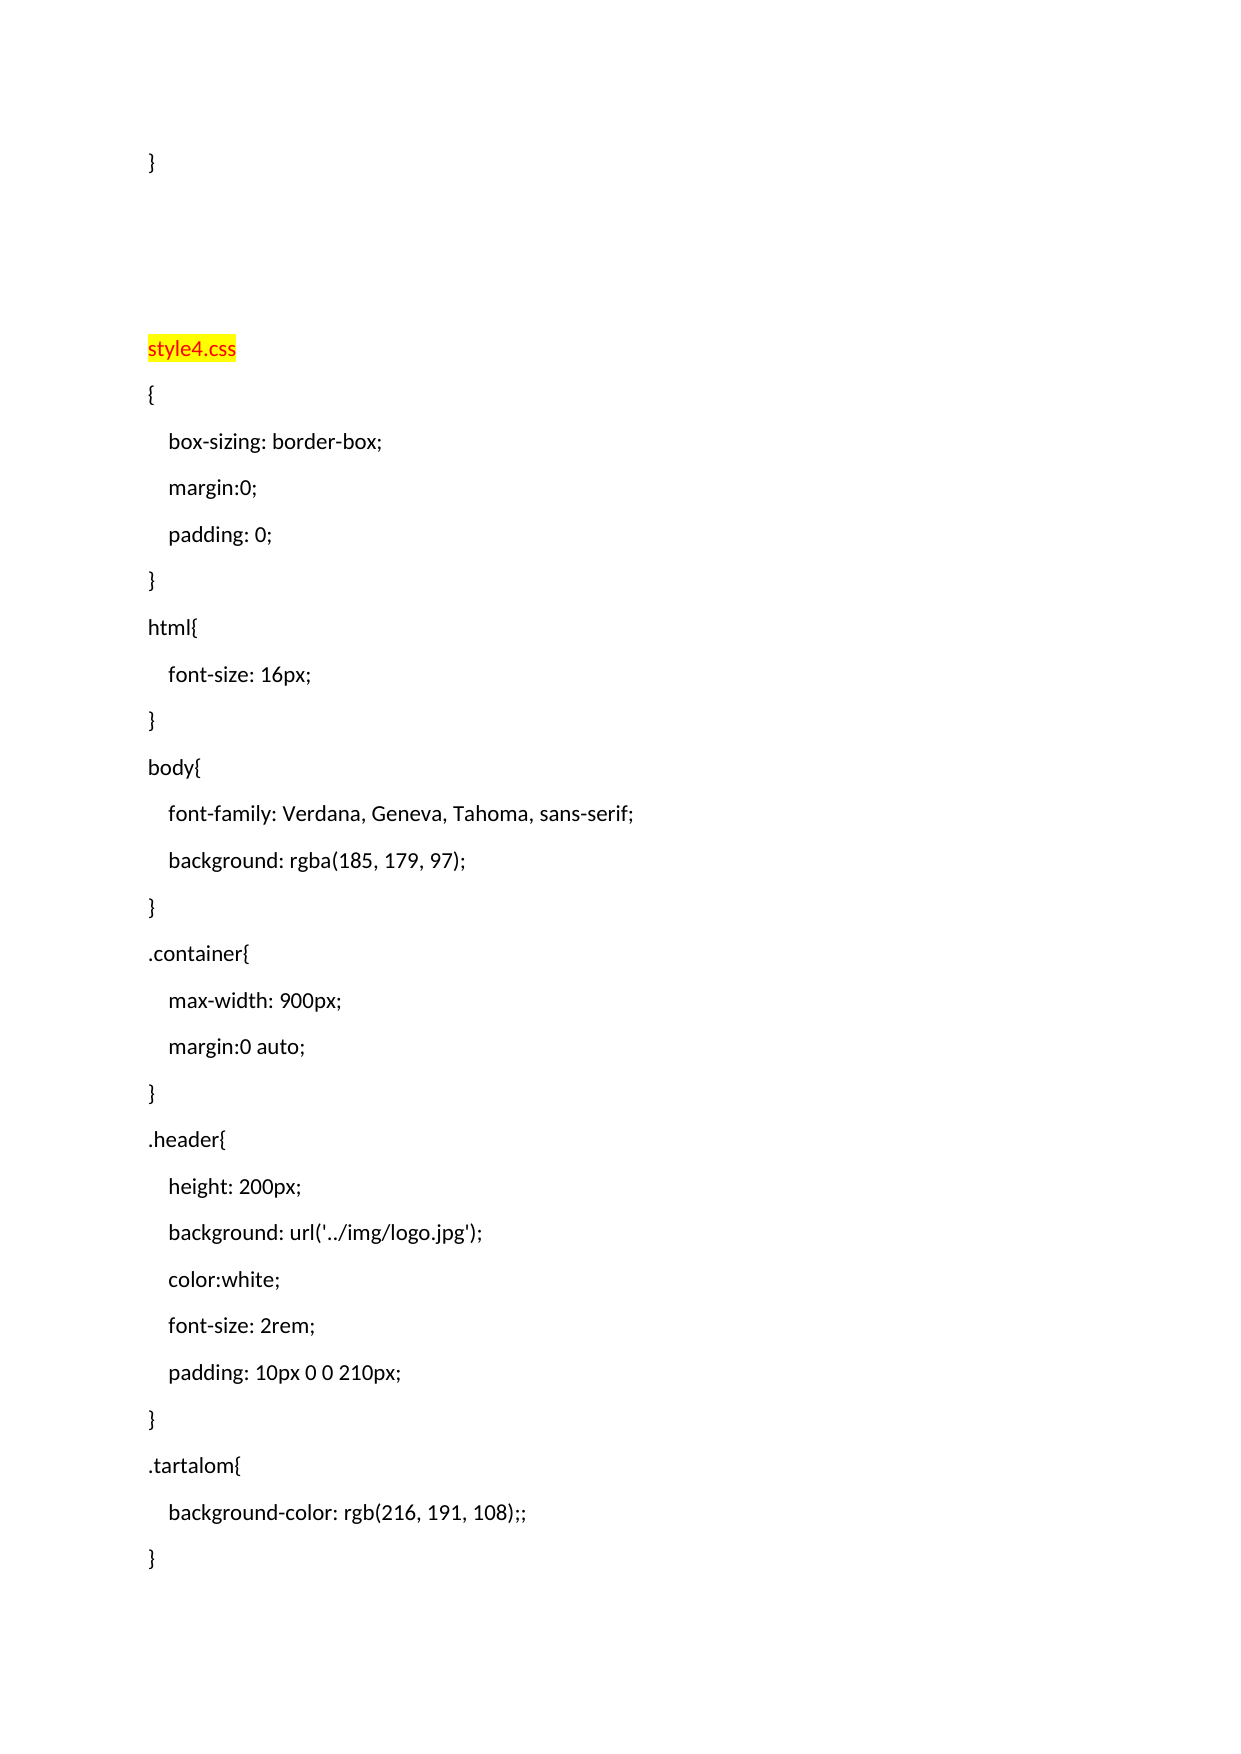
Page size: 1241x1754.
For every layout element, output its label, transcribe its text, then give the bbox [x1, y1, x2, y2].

text background: url('../img/logo.jpg'); [148, 1218, 1093, 1247]
text font-size: 2rem; [148, 1312, 1093, 1340]
text } [148, 148, 1093, 176]
text font-size: 16px; [148, 660, 1093, 688]
text background: rgba(185, 179, 97); [148, 846, 1093, 874]
text } [148, 893, 1093, 921]
text box-sizing: border-box; [148, 427, 1093, 455]
text .tartalom{ [148, 1451, 1093, 1479]
text } [148, 1544, 1093, 1572]
text color:white; [148, 1265, 1093, 1293]
text .header{ [148, 1125, 1093, 1153]
text font-family: Verdana, Geneva, Tahoma, sans-serif; [148, 799, 1093, 827]
text padding: 0; [148, 520, 1093, 548]
text { [148, 380, 1093, 408]
text background-color: rgb(216, 191, 108);; [148, 1498, 1093, 1526]
text } [148, 1079, 1093, 1107]
text max-width: 900px; [148, 986, 1093, 1014]
text style4.css [148, 334, 1093, 362]
text padding: 10px 0 0 210px; [148, 1358, 1093, 1386]
text body{ [148, 753, 1093, 781]
text } [148, 567, 1093, 595]
text margin:0 auto; [148, 1032, 1093, 1060]
text html{ [148, 613, 1093, 641]
text margin:0; [148, 473, 1093, 502]
text } [148, 706, 1093, 734]
text .container{ [148, 939, 1093, 967]
text } [148, 1405, 1093, 1433]
text height: 200px; [148, 1172, 1093, 1200]
